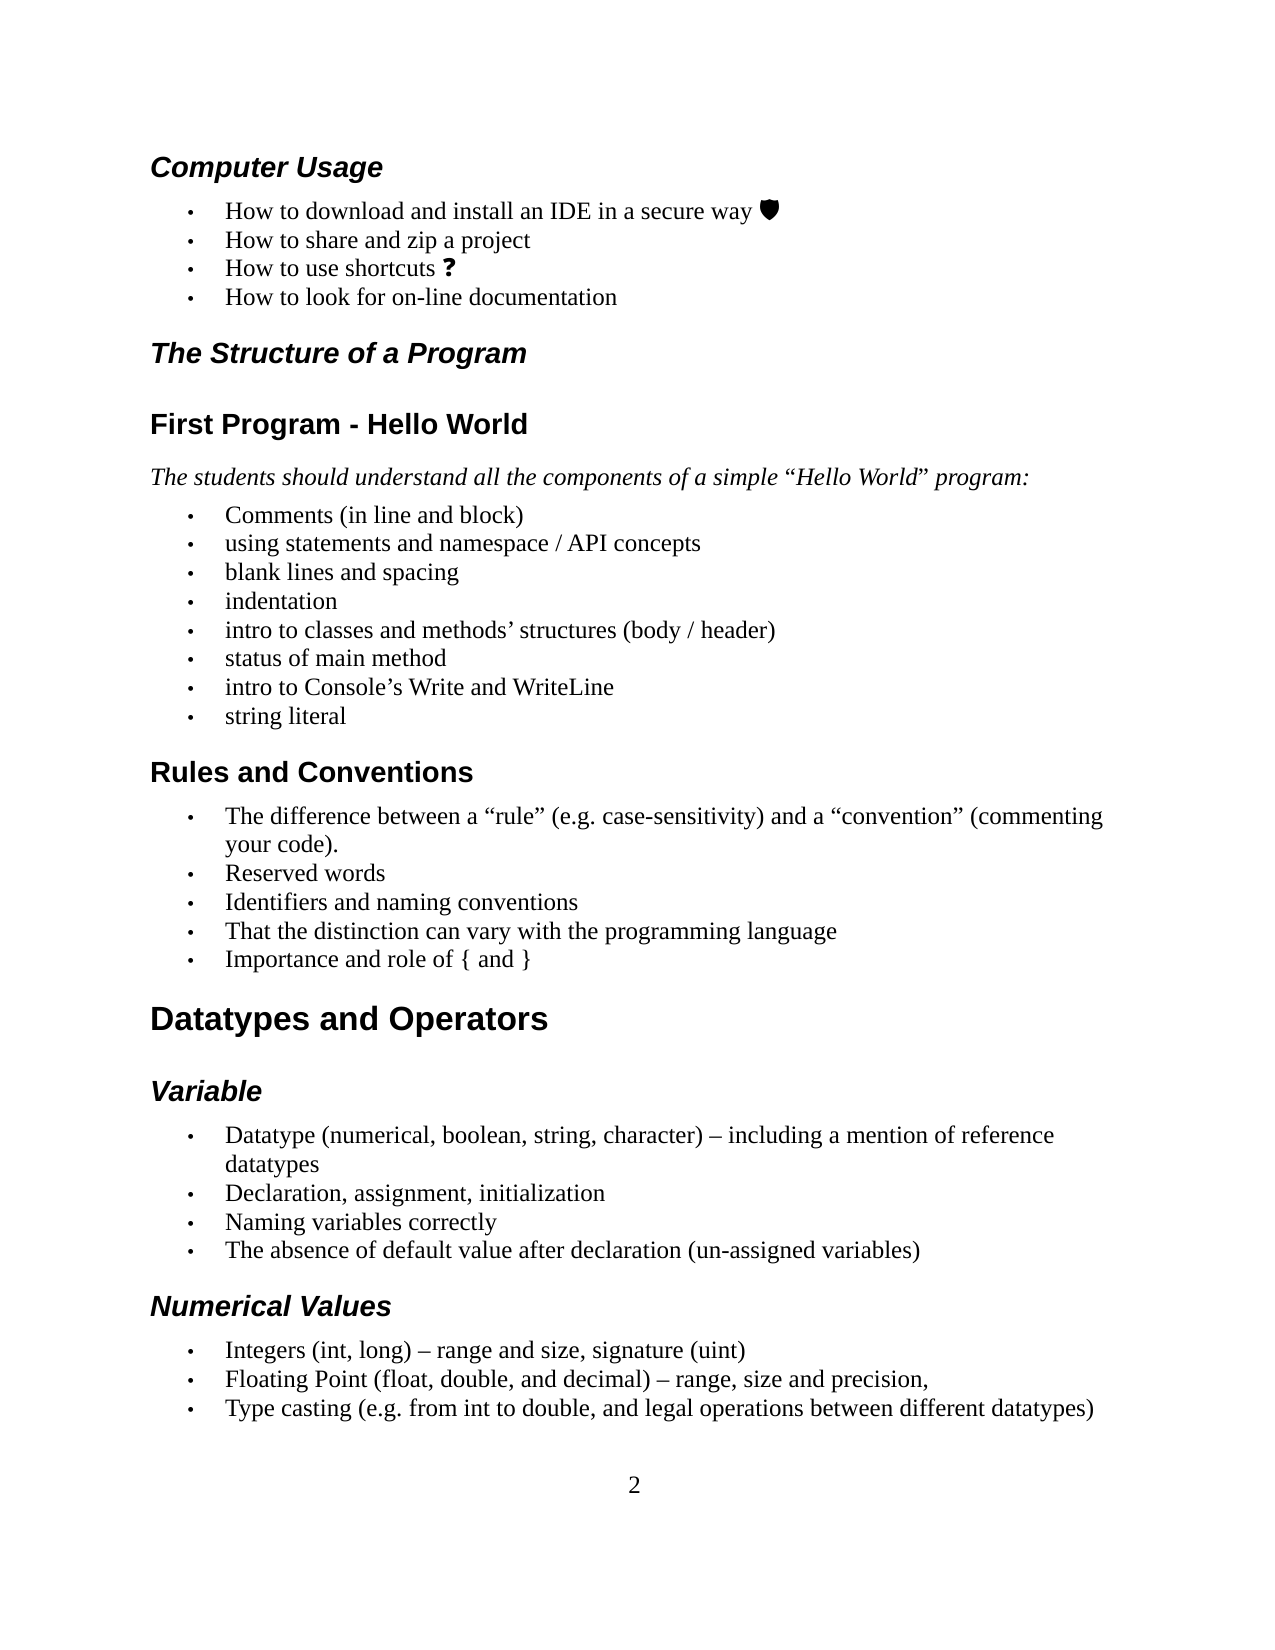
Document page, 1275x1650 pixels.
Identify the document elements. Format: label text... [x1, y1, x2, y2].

list The absence of default value after declaration (un-assigned variables) [187, 1236, 1125, 1264]
subtitle Computer Usage [150, 150, 1125, 183]
list How to share and zip a project [187, 225, 1125, 253]
list The difference between a “rule” (e.g. case-sensitivity) and a “convention” (commenting your code). [187, 801, 1125, 858]
subtitle Variable [150, 1074, 1125, 1108]
subtitle First Program - Hello World [150, 407, 1125, 441]
list blank lines and spacing [187, 557, 1125, 586]
list That the distinction can vary with the programming language [187, 916, 1125, 944]
subtitle The Structure of a Program [150, 336, 1125, 369]
list How to use shortcuts ❓ [187, 253, 1125, 282]
list How to download and install an IDE in a secure way 🛡️ [187, 196, 1125, 225]
list Declaration, assignment, initialization [187, 1178, 1125, 1207]
list indentation [187, 586, 1125, 615]
list Datatype (numerical, boolean, string, character) – including a mention of reference datatypes [187, 1121, 1125, 1178]
list string literal [187, 701, 1125, 730]
subtitle Rules and Conventions [150, 755, 1125, 788]
list intro to Console’s Write and WriteLine [187, 672, 1125, 701]
list status of main method [187, 643, 1125, 672]
list Integers (int, long) – range and size, signature (uint) [187, 1335, 1125, 1364]
list using statements and namespace / API concepts [187, 528, 1125, 557]
list intro to classes and methods’ structures (body / header) [187, 615, 1125, 643]
text The students should understand all the components of a simple “Hello World” program: [150, 462, 1125, 491]
list Floating Point (float, double, and decimal) – range, size and precision, [187, 1364, 1125, 1393]
subtitle Datatypes and Operators [150, 998, 1125, 1037]
list How to look for on-line documentation [187, 282, 1125, 311]
list Type casting (e.g. from int to double, and legal operations between different datatypes) [187, 1393, 1125, 1422]
list Naming variables correctly [187, 1207, 1125, 1236]
list Importance and role of { and } [187, 944, 1125, 973]
list Reserved words [187, 858, 1125, 887]
subtitle Numerical Values [150, 1289, 1125, 1323]
list Comments (in line and block) [187, 500, 1125, 528]
list Identifiers and naming conventions [187, 887, 1125, 916]
